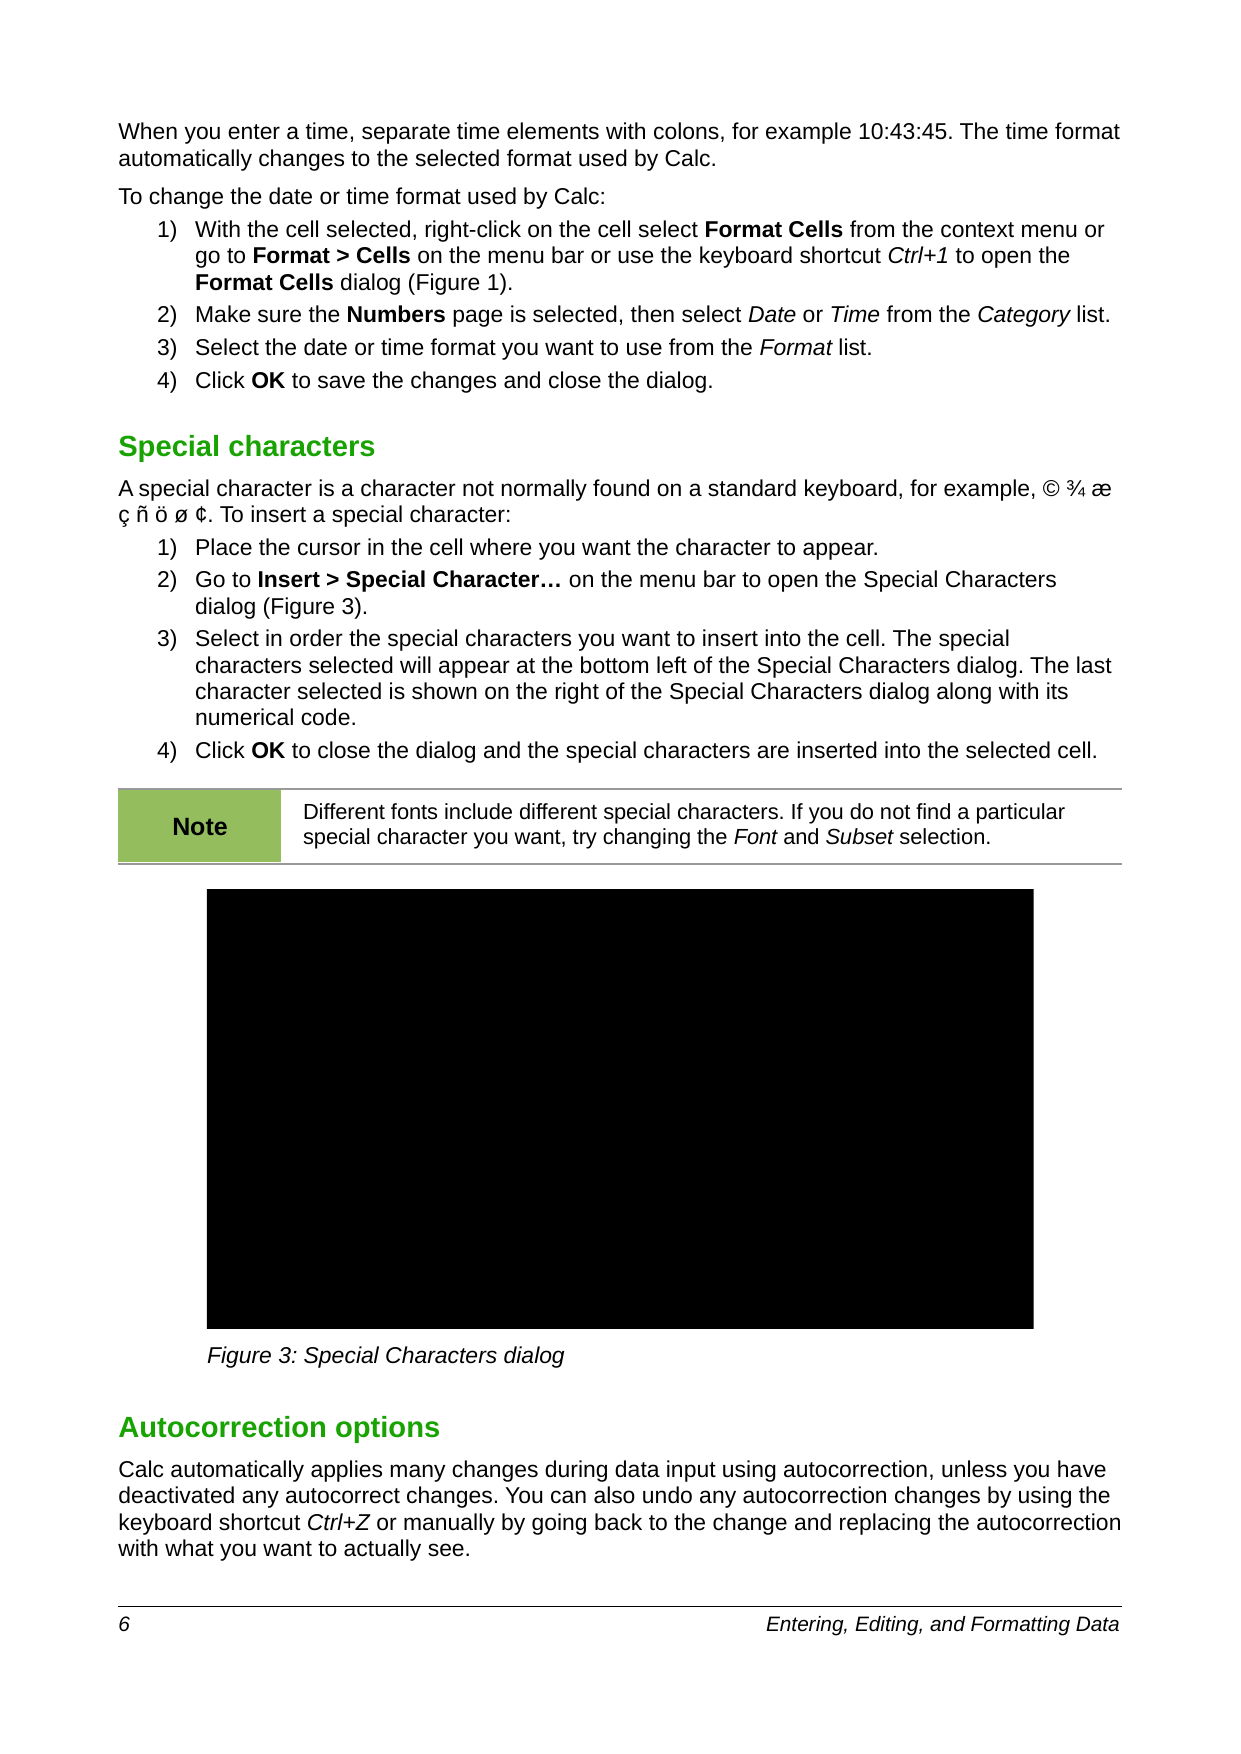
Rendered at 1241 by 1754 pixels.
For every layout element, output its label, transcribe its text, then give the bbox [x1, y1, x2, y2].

list Click OK to save the changes and close the dialog. [177, 367, 1122, 393]
picture [206, 889, 1034, 1329]
subtitle Special characters [118, 428, 1122, 462]
list Place the cursor in the cell where you want the character to appear. [177, 534, 1122, 560]
text When you enter a time, separate time elements with colons, for example 10:43:45. The time format automatically changes to the selected format used by Calc. [118, 118, 1122, 171]
list Go to Insert > Special Character… on the menu bar to open the Special Characters dialog (Figure 3). [177, 566, 1122, 619]
list Click OK to close the dialog and the special characters are inserted into the selected cell. [177, 737, 1122, 763]
table_header Note [118, 790, 281, 862]
table_header Different fonts include different special characters. If you do not find a particular special character you want, try changing the Font and Subset selection. [281, 790, 1122, 862]
text Calc automatically applies many changes during data input using autocorrection, unless you have deactivated any autocorrect changes. You can also undo any autocorrection changes by using the keyboard shortcut Ctrl+Z or manually by going back to the change and replacing the autocorrection with what you want to actually see. [118, 1456, 1122, 1561]
text Figure 3: Special Characters dialog [207, 1342, 1033, 1368]
list A special character is a character not normally found on a standard keyboard, for example, © ¾ æ ç ñ ö ø ¢. To insert a special character: [118, 474, 1122, 527]
list To change the date or time format used by Calc: [118, 183, 1122, 210]
list Select in order the special characters you want to insert into the cell. The special characters selected will appear at the bottom left of the Special Characters dialog. The last character selected is shown on the right of the Special Characters dialog along with its numerical code. [177, 625, 1122, 731]
list Select the date or time format you want to use from the Format list. [177, 334, 1122, 360]
list With the cell selected, right-click on the cell select Format Cells from the context menu or go to Format > Cells on the menu bar or use the keyboard shortcut Ctrl+1 to open the Format Cells dialog (Figure 1). [177, 216, 1122, 295]
subtitle Autocorrection options [118, 1410, 1122, 1443]
list Make sure the Numbers page is selected, then select Date or Time from the Category list. [177, 301, 1122, 328]
